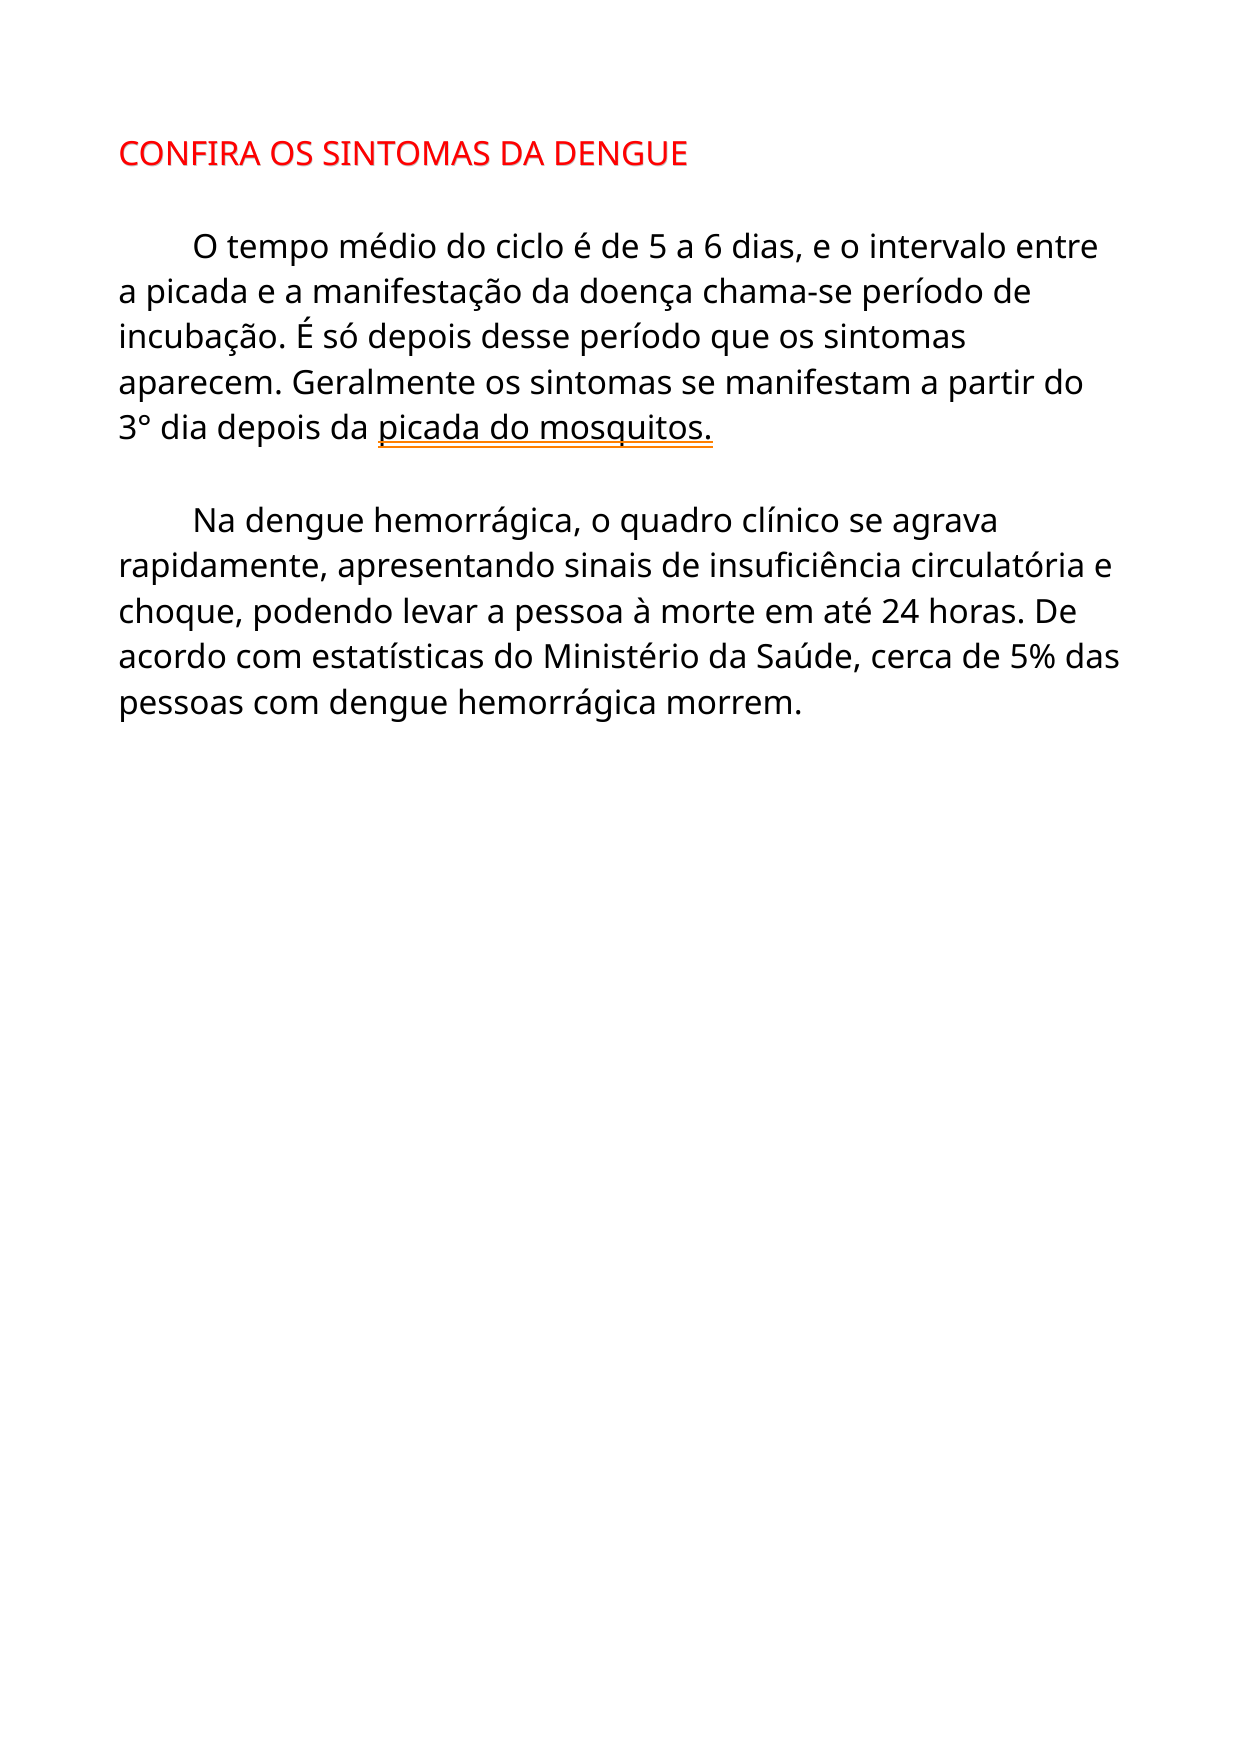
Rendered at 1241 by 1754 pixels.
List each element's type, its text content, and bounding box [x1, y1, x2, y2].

text Na dengue hemorrágica, o quadro clínico se agrava rapidamente, apresentando sinais de insuficiência circulatória e choque, podendo levar a pessoa à morte em até 24 horas. De acordo com estatísticas do Ministério da Saúde, cerca de 5% das pessoas com dengue hemorrágica morrem. [118, 497, 1122, 724]
text O tempo médio do ciclo é de 5 a 6 dias, e o intervalo entre a picada e a manifestação da doença chama-se período de incubação. É só depois desse período que os sintomas aparecem. Geralmente os sintomas se manifestam a partir do 3° dia depois da picada do mosquitos. [118, 222, 1122, 449]
text CONFIRA OS SINTOMAS DA DENGUE [118, 130, 1122, 175]
